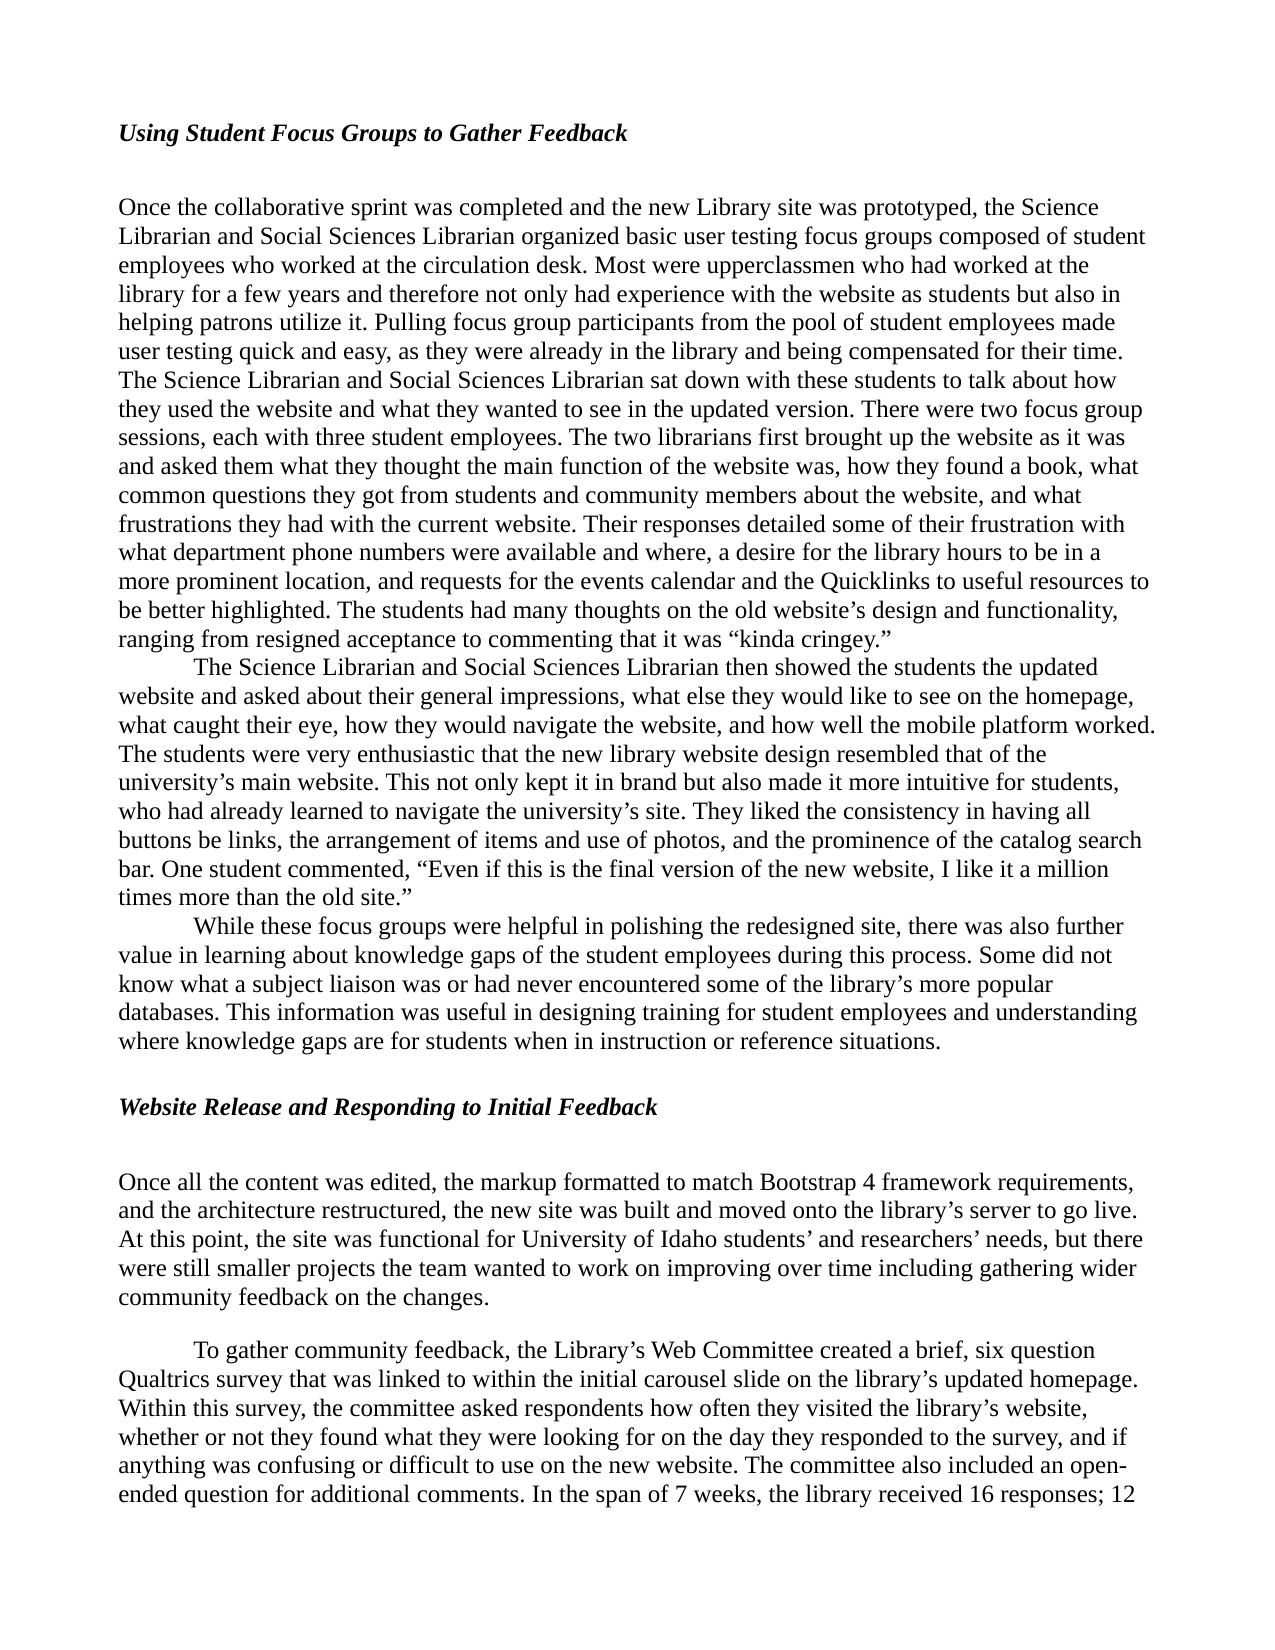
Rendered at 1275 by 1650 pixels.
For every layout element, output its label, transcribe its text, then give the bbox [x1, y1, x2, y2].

text Once the collaborative sprint was completed and the new Library site was prototyped, the Science Librarian and Social Sciences Librarian organized basic user testing focus groups composed of student employees who worked at the circulation desk. Most were upperclassmen who had worked at the library for a few years and therefore not only had experience with the website as students but also in helping patrons utilize it. Pulling focus group participants from the pool of student employees made user testing quick and easy, as they were already in the library and being compensated for their time. The Science Librarian and Social Sciences Librarian sat down with these students to talk about how they used the website and what they wanted to see in the updated version. There were two focus group sessions, each with three student employees. The two librarians first brought up the website as it was and asked them what they thought the main function of the website was, how they found a book, what common questions they got from students and community members about the website, and what frustrations they had with the current website. Their responses detailed some of their frustration with what department phone numbers were available and where, a desire for the library hours to be in a more prominent location, and requests for the events calendar and the Quicklinks to useful resources to be better highlighted. The students had many thoughts on the old website’s design and functionality, ranging from resigned acceptance to commenting that it was “kinda cringey.” [118, 192, 1157, 652]
subtitle Using Student Focus Groups to Gather Feedback [118, 118, 1098, 147]
subtitle Website Release and Responding to Initial Feedback [118, 1092, 1098, 1121]
text The Science Librarian and Social Sciences Librarian then showed the students the updated website and asked about their general impressions, what else they would like to see on the homepage, what caught their eye, how they would navigate the website, and how well the mobile platform worked. The students were very enthusiastic that the new library website design resembled that of the university’s main website. This not only kept it in brand but also made it more intuitive for students, who had already learned to navigate the university’s site. They liked the consistency in having all buttons be links, the arrangement of items and use of photos, and the prominence of the catalog search bar. One student commented, “Even if this is the final version of the new website, I like it a million times more than the old site.” [118, 652, 1157, 911]
text While these focus groups were helpful in polishing the redesigned site, there was also further value in learning about knowledge gaps of the student employees during this process. Some did not know what a subject liaison was or had never encountered some of the library’s more popular databases. This information was useful in designing training for student employees and understanding where knowledge gaps are for students when in instruction or reference situations. [118, 911, 1157, 1055]
text To gather community feedback, the Library’s Web Committee created a brief, six question Qualtrics survey that was linked to within the initial carousel slide on the library’s updated homepage. Within this survey, the committee asked respondents how often they visited the library’s website, whether or not they found what they were looking for on the day they responded to the survey, and if anything was confusing or difficult to use on the new website. The committee also included an open-ended question for additional comments. In the span of 7 weeks, the library received 16 responses; 12 [118, 1336, 1157, 1508]
text Once all the content was edited, the markup formatted to match Bootstrap 4 framework requirements, and the architecture restructured, the new site was built and moved onto the library’s server to go live. At this point, the site was functional for University of Idaho students’ and researchers’ needs, but there were still smaller projects the team wanted to work on improving over time including gathering wider community feedback on the changes. [118, 1167, 1157, 1311]
